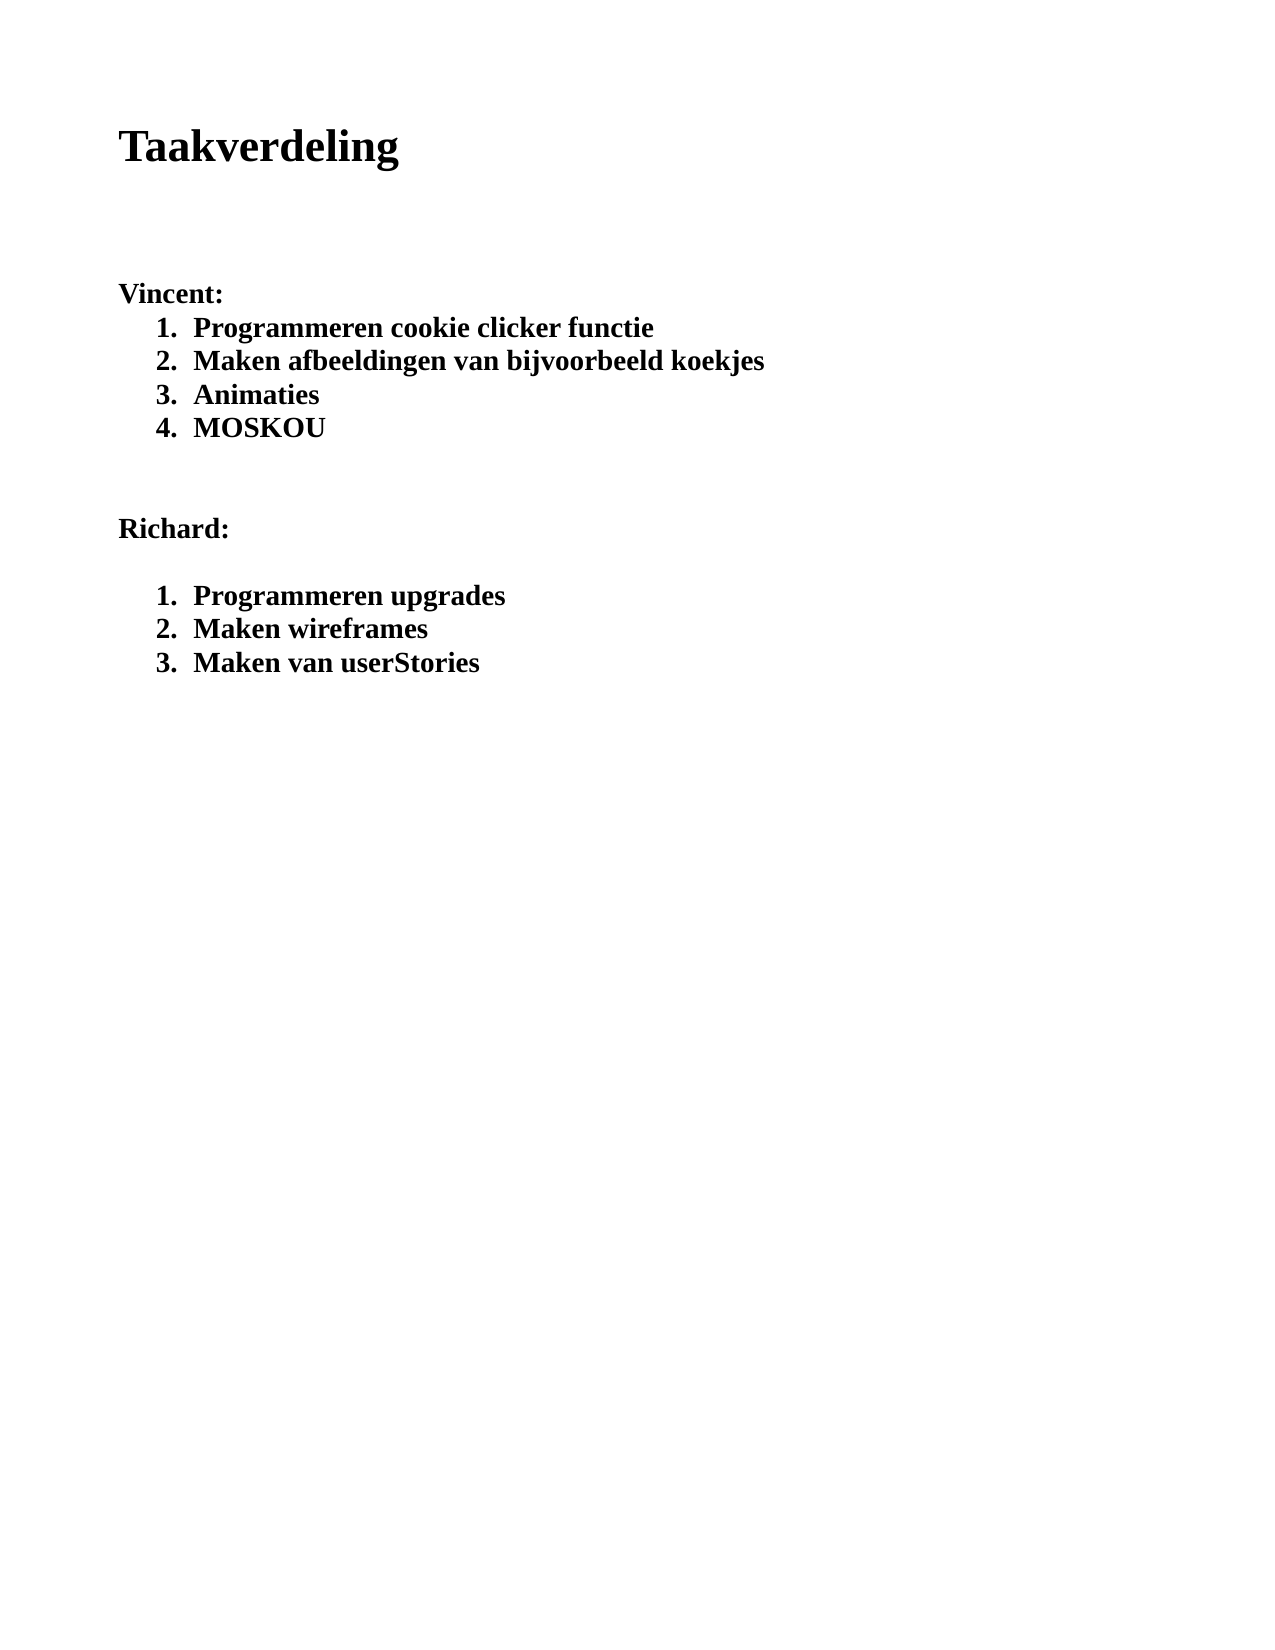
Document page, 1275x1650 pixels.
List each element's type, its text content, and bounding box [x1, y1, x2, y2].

list Maken afbeeldingen van bijvoorbeeld koekjes [156, 343, 1157, 377]
text Richard: [118, 511, 1157, 578]
list Maken wireframes [156, 612, 1157, 645]
list Animaties [156, 377, 1157, 410]
list Programmeren upgrades [156, 578, 1157, 612]
list Maken van userStories [156, 645, 1157, 712]
text Vincent: [118, 276, 1157, 310]
text Taakverdeling [118, 118, 1157, 171]
list Programmeren cookie clicker functie [156, 310, 1157, 343]
list MOSKOU [156, 410, 1157, 444]
